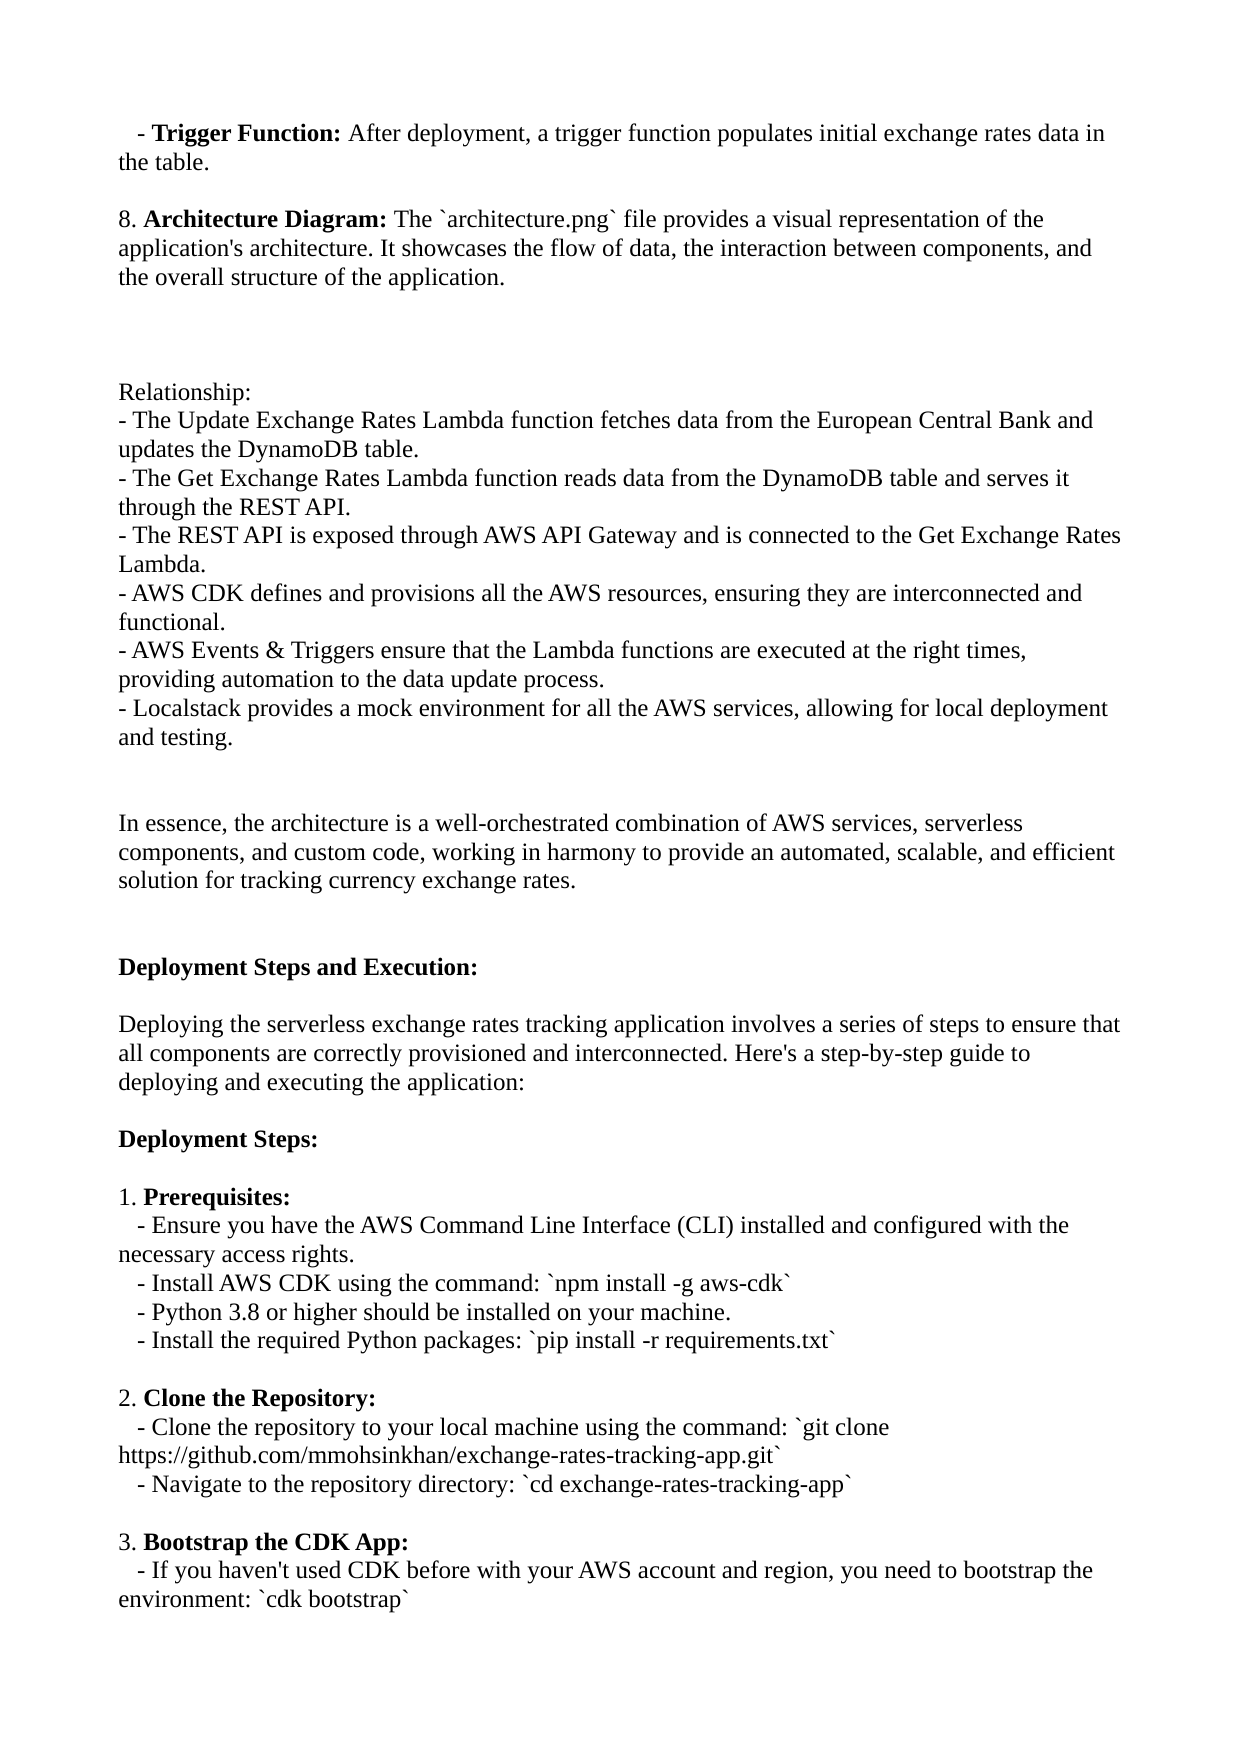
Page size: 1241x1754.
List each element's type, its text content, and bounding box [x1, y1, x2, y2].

text - The Update Exchange Rates Lambda function fetches data from the European Central Bank and updates the DynamoDB table. [118, 406, 1122, 463]
text Relationship: [118, 377, 1122, 406]
text - If you haven't used CDK before with your AWS account and region, you need to bootstrap the environment: `cdk bootstrap` [118, 1556, 1122, 1613]
text - Install AWS CDK using the command: `npm install -g aws-cdk` [118, 1268, 1122, 1297]
text 8. Architecture Diagram: The `architecture.png` file provides a visual representation of the application's architecture. It showcases the flow of data, the interaction between components, and the overall structure of the application. [118, 204, 1122, 291]
text - Ensure you have the AWS Command Line Interface (CLI) installed and configured with the necessary access rights. [118, 1211, 1122, 1268]
text - Localstack provides a mock environment for all the AWS services, allowing for local deployment and testing. [118, 693, 1122, 751]
text - AWS CDK defines and provisions all the AWS resources, ensuring they are interconnected and functional. [118, 578, 1122, 636]
text - The REST API is exposed through AWS API Gateway and is connected to the Get Exchange Rates Lambda. [118, 521, 1122, 578]
text - AWS Events & Triggers ensure that the Lambda functions are executed at the right times, providing automation to the data update process. [118, 636, 1122, 693]
text - Trigger Function: After deployment, a trigger function populates initial exchange rates data in the table. [118, 118, 1122, 176]
text Deploying the serverless exchange rates tracking application involves a series of steps to ensure that all components are correctly provisioned and interconnected. Here's a step-by-step guide to deploying and executing the application: [118, 1009, 1122, 1096]
text 3. Bootstrap the CDK App: [118, 1527, 1122, 1556]
text 1. Prerequisites: [118, 1182, 1122, 1211]
text - Install the required Python packages: `pip install -r requirements.txt` [118, 1326, 1122, 1354]
text Deployment Steps: [118, 1124, 1122, 1153]
text Deployment Steps and Execution: [118, 952, 1122, 981]
text - Python 3.8 or higher should be installed on your machine. [118, 1297, 1122, 1326]
text 2. Clone the Repository: [118, 1383, 1122, 1412]
text - Clone the repository to your local machine using the command: `git clone https://github.com/mmohsinkhan/exchange-rates-tracking-app.git` [118, 1412, 1122, 1469]
text - Navigate to the repository directory: `cd exchange-rates-tracking-app` [118, 1469, 1122, 1498]
text - The Get Exchange Rates Lambda function reads data from the DynamoDB table and serves it through the REST API. [118, 463, 1122, 521]
text In essence, the architecture is a well-orchestrated combination of AWS services, serverless components, and custom code, working in harmony to provide an automated, scalable, and efficient solution for tracking currency exchange rates. [118, 808, 1122, 894]
